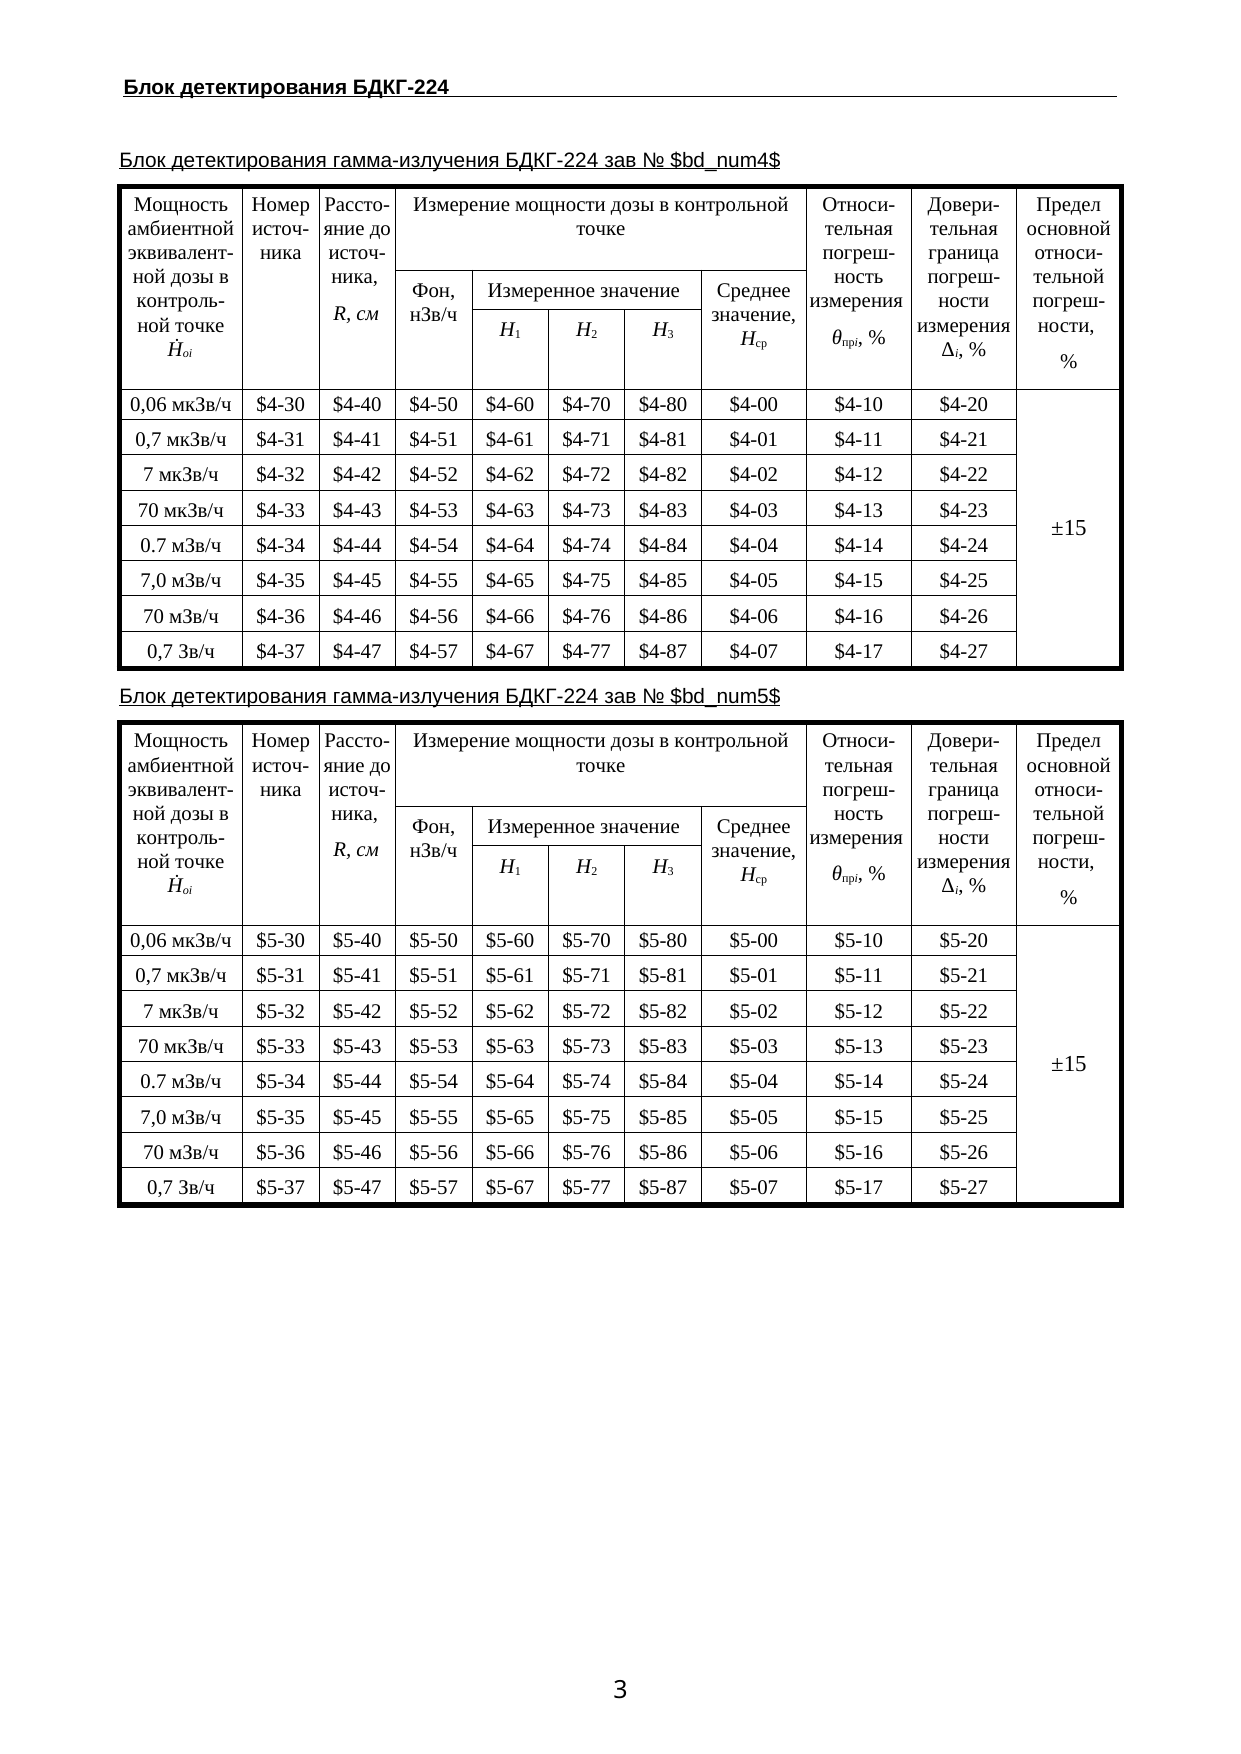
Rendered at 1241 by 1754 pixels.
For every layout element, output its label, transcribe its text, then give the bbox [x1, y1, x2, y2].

table_cell $5-55 [396, 1097, 472, 1132]
table_cell $4-75 [549, 561, 624, 595]
table_cell 7 мкЗв/ч [122, 455, 242, 489]
table_cell Измеренное значение [473, 271, 701, 309]
table_cell $5-73 [549, 1027, 624, 1061]
table_cell $4-10 [807, 390, 911, 419]
table_cell $4-46 [320, 596, 395, 631]
table_cell $5-33 [243, 1027, 319, 1061]
table_cell $5-06 [702, 1133, 806, 1167]
table_cell $4-86 [625, 596, 701, 631]
table_cell $4-84 [625, 526, 701, 560]
table_cell Номер источ-ника [243, 725, 319, 925]
table_cell $4-15 [807, 561, 911, 595]
table_cell Рассто-яние до источ-ника, R, см [320, 725, 395, 925]
table_cell $5-62 [473, 991, 548, 1026]
table_cell $5-76 [549, 1133, 624, 1167]
table_cell $5-43 [320, 1027, 395, 1061]
table_cell $4-44 [320, 526, 395, 560]
table_cell $5-27 [912, 1168, 1016, 1202]
table_cell $4-70 [549, 390, 624, 419]
table_cell $4-35 [243, 561, 319, 595]
table_cell $4-17 [807, 632, 911, 666]
table_cell H1 [473, 310, 548, 389]
table_cell H2 [549, 846, 624, 925]
table_cell Довери-тельная граница погреш-ности измерения Δi, % [912, 725, 1016, 925]
table_cell $4-03 [702, 491, 806, 525]
table_cell $5-61 [473, 956, 548, 990]
table_cell $4-62 [473, 455, 548, 489]
table_cell $4-50 [396, 390, 472, 419]
table_cell $5-66 [473, 1133, 548, 1167]
table_cell 7,0 мЗв/ч [122, 1097, 242, 1132]
table_cell $4-30 [243, 390, 319, 419]
table_cell $5-71 [549, 956, 624, 990]
table_cell $5-00 [702, 926, 806, 955]
table_cell $4-11 [807, 420, 911, 454]
table_cell $5-16 [807, 1133, 911, 1167]
table_cell Среднее значение, Hср [702, 807, 806, 925]
table_cell Относи-тельная погреш-ность измерения θпрi, % [807, 189, 911, 389]
table_cell $5-80 [625, 926, 701, 955]
table_cell $4-83 [625, 491, 701, 525]
table_cell $4-25 [912, 561, 1016, 595]
table_cell $5-07 [702, 1168, 806, 1202]
table_cell ±15 [1017, 390, 1119, 666]
table_cell $5-17 [807, 1168, 911, 1202]
table_cell Фон, нЗв/ч [396, 271, 472, 389]
table_cell $5-03 [702, 1027, 806, 1061]
table_cell $5-83 [625, 1027, 701, 1061]
table_cell $4-52 [396, 455, 472, 489]
table_cell $5-15 [807, 1097, 911, 1132]
table_cell $4-82 [625, 455, 701, 489]
table_cell 0,7 Зв/ч [122, 1168, 242, 1202]
table_cell $4-16 [807, 596, 911, 631]
table_cell Измерение мощности дозы в контрольной точке [396, 725, 806, 806]
table_cell Довери-тельная граница погреш-ности измерения Δi, % [912, 189, 1016, 389]
table_cell $4-27 [912, 632, 1016, 666]
table_cell $4-24 [912, 526, 1016, 560]
table_cell $4-40 [320, 390, 395, 419]
table_cell Номер источ-ника [243, 189, 319, 389]
table_cell $5-11 [807, 956, 911, 990]
table_cell $5-42 [320, 991, 395, 1026]
table_cell $4-64 [473, 526, 548, 560]
table_cell $5-64 [473, 1062, 548, 1096]
table_cell $4-56 [396, 596, 472, 631]
table_cell $4-51 [396, 420, 472, 454]
table_cell $4-45 [320, 561, 395, 595]
table_cell $5-46 [320, 1133, 395, 1167]
table_cell $5-01 [702, 956, 806, 990]
table_cell $4-87 [625, 632, 701, 666]
table_cell $5-47 [320, 1168, 395, 1202]
table_cell $4-02 [702, 455, 806, 489]
table_cell $5-31 [243, 956, 319, 990]
table_cell $4-57 [396, 632, 472, 666]
table_cell $4-61 [473, 420, 548, 454]
table_cell $5-52 [396, 991, 472, 1026]
table_cell $5-82 [625, 991, 701, 1026]
table_cell H3 [625, 846, 701, 925]
table_cell $5-51 [396, 956, 472, 990]
table_cell 0.7 мЗв/ч [122, 1062, 242, 1096]
table_cell H1 [473, 846, 548, 925]
table_cell $4-76 [549, 596, 624, 631]
table_cell $4-07 [702, 632, 806, 666]
table_cell $5-26 [912, 1133, 1016, 1167]
table_cell $5-84 [625, 1062, 701, 1096]
table_cell $5-22 [912, 991, 1016, 1026]
table_cell $4-47 [320, 632, 395, 666]
table_cell 0,7 мкЗв/ч [122, 956, 242, 990]
table_cell 0.7 мЗв/ч [122, 526, 242, 560]
table_cell $4-65 [473, 561, 548, 595]
table_cell $4-33 [243, 491, 319, 525]
table_cell $5-53 [396, 1027, 472, 1061]
table_cell $5-81 [625, 956, 701, 990]
table_cell $5-23 [912, 1027, 1016, 1061]
table_cell $4-74 [549, 526, 624, 560]
table_cell $4-13 [807, 491, 911, 525]
table_cell $5-04 [702, 1062, 806, 1096]
table_cell $4-73 [549, 491, 624, 525]
table_cell 70 мЗв/ч [122, 596, 242, 631]
table_cell $5-40 [320, 926, 395, 955]
table_cell $5-86 [625, 1133, 701, 1167]
table_header Блок детектирования гамма-излучения БДКГ-224 зав № $bd_num4$ [119, 135, 1121, 184]
table_cell $5-50 [396, 926, 472, 955]
table_cell $5-24 [912, 1062, 1016, 1096]
table_cell $4-23 [912, 491, 1016, 525]
table_cell $5-36 [243, 1133, 319, 1167]
table_cell $5-21 [912, 956, 1016, 990]
table_cell $4-06 [702, 596, 806, 631]
table_cell 0,7 Зв/ч [122, 632, 242, 666]
table_cell $5-13 [807, 1027, 911, 1061]
table_cell $5-54 [396, 1062, 472, 1096]
table_cell $5-30 [243, 926, 319, 955]
table_cell $4-71 [549, 420, 624, 454]
table_cell $5-12 [807, 991, 911, 1026]
table_cell $4-36 [243, 596, 319, 631]
table_cell $5-25 [912, 1097, 1016, 1132]
table_cell 70 мкЗв/ч [122, 1027, 242, 1061]
table_cell Измеренное значение [473, 807, 701, 845]
table_cell $5-85 [625, 1097, 701, 1132]
table_cell $4-80 [625, 390, 701, 419]
table_cell $5-05 [702, 1097, 806, 1132]
table_cell $4-85 [625, 561, 701, 595]
table_cell $5-75 [549, 1097, 624, 1132]
table_cell ±15 [1017, 926, 1119, 1202]
table_cell $5-74 [549, 1062, 624, 1096]
table_cell $5-14 [807, 1062, 911, 1096]
table_cell Рассто-яние до источ-ника, R, см [320, 189, 395, 389]
table_cell $4-43 [320, 491, 395, 525]
table_cell $4-01 [702, 420, 806, 454]
table_cell $5-70 [549, 926, 624, 955]
table_cell Измерение мощности дозы в контрольной точке [396, 189, 806, 269]
table_cell 0,06 мкЗв/ч [122, 926, 242, 955]
table_cell Фон, нЗв/ч [396, 807, 472, 925]
table_cell $4-72 [549, 455, 624, 489]
table_cell $5-37 [243, 1168, 319, 1202]
table_cell $5-65 [473, 1097, 548, 1132]
table_cell $4-81 [625, 420, 701, 454]
table_cell $4-60 [473, 390, 548, 419]
table_cell 70 мкЗв/ч [122, 491, 242, 525]
table_cell $5-77 [549, 1168, 624, 1202]
table_cell 70 мЗв/ч [122, 1133, 242, 1167]
table_cell Относи-тельная погреш-ность измерения θпрi, % [807, 725, 911, 925]
table_cell $5-41 [320, 956, 395, 990]
table_cell Предел основной относи-тельной погреш-ности, % [1017, 725, 1119, 925]
table_cell 7 мкЗв/ч [122, 991, 242, 1026]
table_cell $4-14 [807, 526, 911, 560]
table_cell $5-20 [912, 926, 1016, 955]
table_cell $4-77 [549, 632, 624, 666]
table_cell $4-55 [396, 561, 472, 595]
table_cell $4-37 [243, 632, 319, 666]
table_cell $4-42 [320, 455, 395, 489]
table_cell $5-87 [625, 1168, 701, 1202]
table_cell $5-72 [549, 991, 624, 1026]
table_cell $4-34 [243, 526, 319, 560]
table_cell 0,7 мкЗв/ч [122, 420, 242, 454]
table_cell $4-31 [243, 420, 319, 454]
table_cell H2 [549, 310, 624, 389]
table_cell $5-60 [473, 926, 548, 955]
table_cell $5-34 [243, 1062, 319, 1096]
table_cell $4-22 [912, 455, 1016, 489]
table_cell $5-35 [243, 1097, 319, 1132]
table_cell $4-67 [473, 632, 548, 666]
table_cell $4-53 [396, 491, 472, 525]
table_cell 7,0 мЗв/ч [122, 561, 242, 595]
table_cell H3 [625, 310, 701, 389]
table_cell $4-04 [702, 526, 806, 560]
table_cell $4-66 [473, 596, 548, 631]
table_cell Предел основной относи-тельной погреш-ности, % [1017, 189, 1119, 389]
table_cell $5-02 [702, 991, 806, 1026]
table_cell $5-63 [473, 1027, 548, 1061]
table_cell $5-32 [243, 991, 319, 1026]
table_cell $4-41 [320, 420, 395, 454]
table_cell $4-63 [473, 491, 548, 525]
table_cell 0,06 мкЗв/ч [122, 390, 242, 419]
table_cell $5-45 [320, 1097, 395, 1132]
table_cell $4-32 [243, 455, 319, 489]
table_cell Мощность амбиентной эквивалент-ной дозы в контроль-ной точке Ḣoi [122, 189, 242, 389]
table_cell $5-56 [396, 1133, 472, 1167]
table_cell $4-12 [807, 455, 911, 489]
table_cell Мощность амбиентной эквивалент-ной дозы в контроль-ной точке Ḣoi [122, 725, 242, 925]
table_cell $4-21 [912, 420, 1016, 454]
table_header Блок детектирования гамма-излучения БДКГ-224 зав № $bd_num5$ [119, 671, 1121, 720]
table_cell $5-10 [807, 926, 911, 955]
table_cell $4-26 [912, 596, 1016, 631]
table_cell $4-00 [702, 390, 806, 419]
table_cell $5-67 [473, 1168, 548, 1202]
table_cell $5-44 [320, 1062, 395, 1096]
table_cell $4-20 [912, 390, 1016, 419]
table_cell $4-05 [702, 561, 806, 595]
table_cell $4-54 [396, 526, 472, 560]
table_cell $5-57 [396, 1168, 472, 1202]
table_cell Среднее значение, Hср [702, 271, 806, 389]
